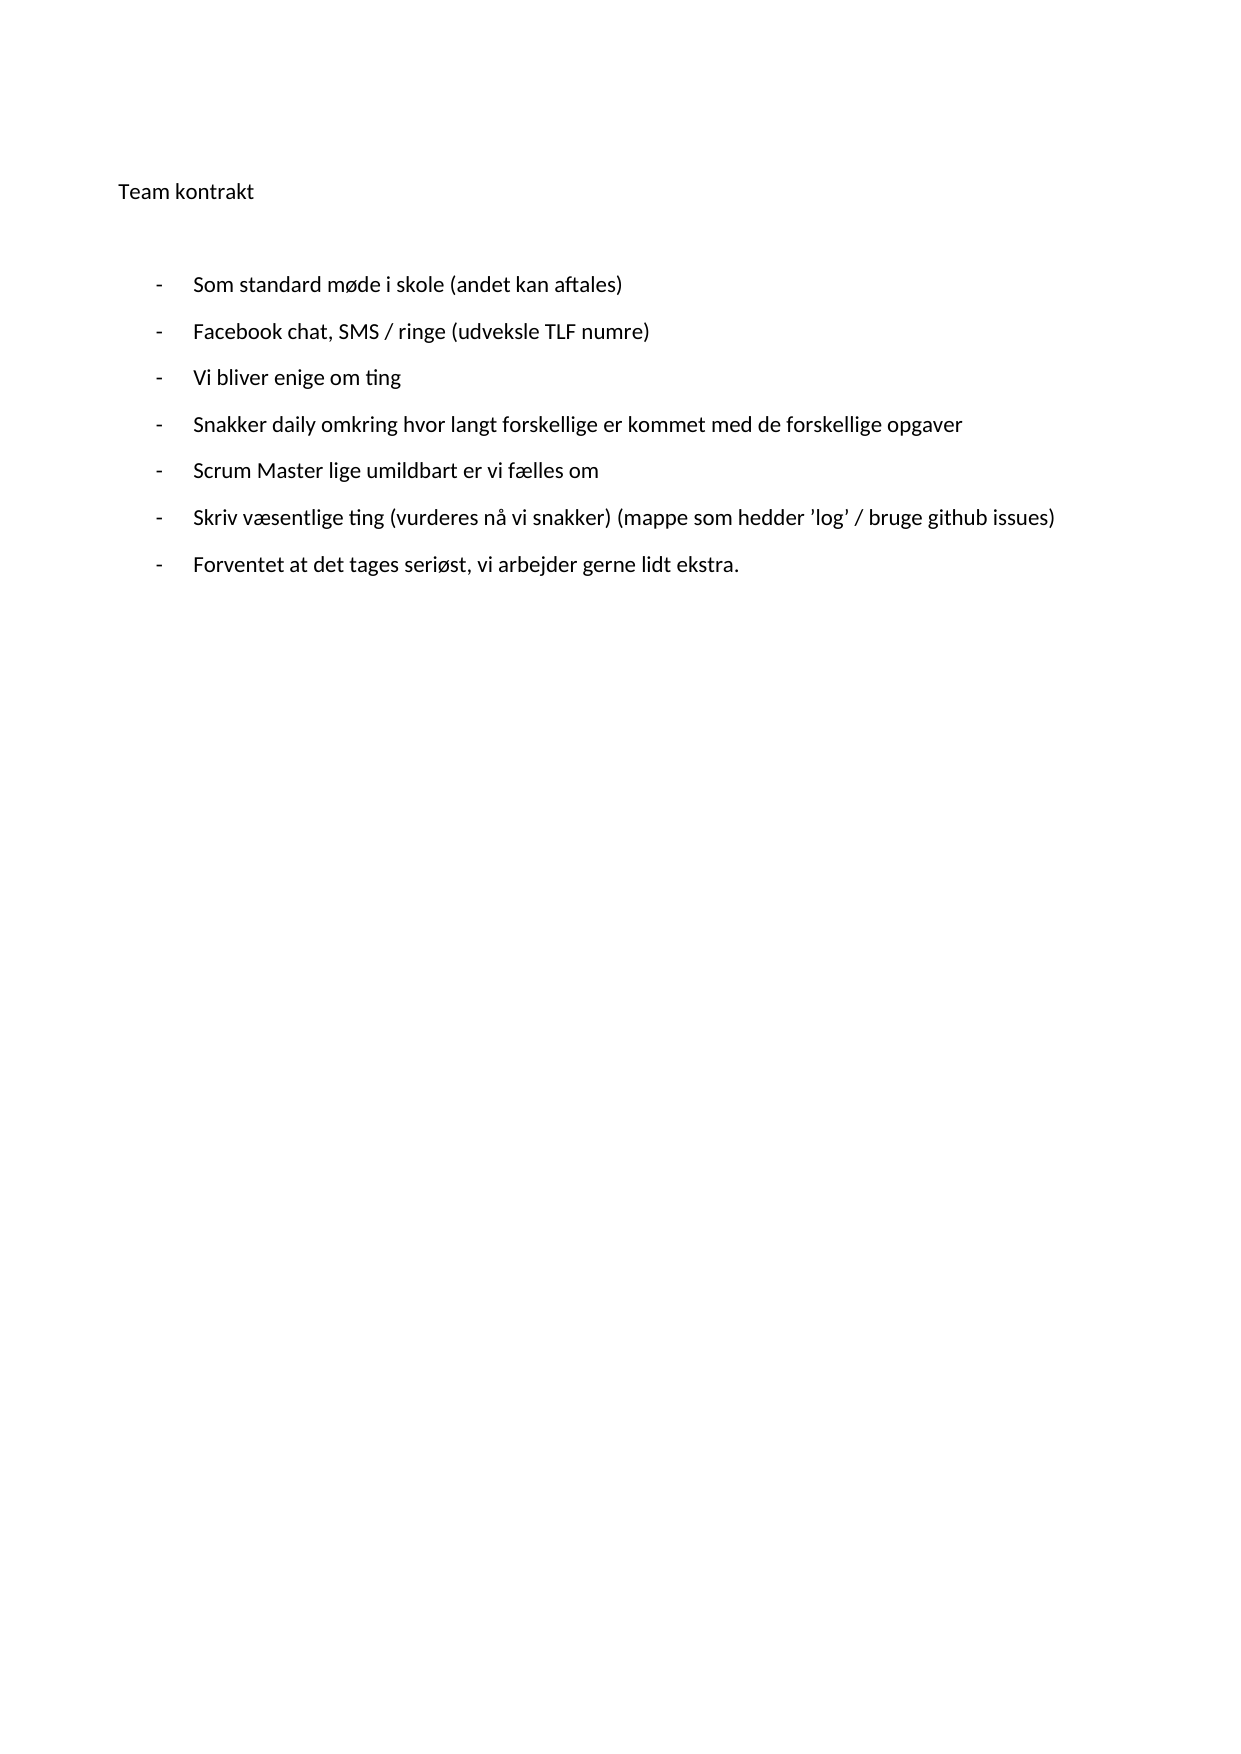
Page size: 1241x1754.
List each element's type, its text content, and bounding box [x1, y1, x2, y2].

list Forventet at det tages seriøst, vi arbejder gerne lidt ekstra. [156, 550, 1122, 578]
text Team kontrakt [118, 177, 1122, 205]
list Scrum Master lige umildbart er vi fælles om [156, 457, 1122, 484]
list Skriv væsentlige ting (vurderes nå vi snakker) (mappe som hedder ’log’ / bruge github issues) [156, 503, 1122, 531]
list Vi bliver enige om ting [156, 363, 1122, 391]
list Som standard møde i skole (andet kan aftales) [156, 270, 1122, 298]
list Facebook chat, SMS / ringe (udveksle TLF numre) [156, 317, 1122, 345]
list Snakker daily omkring hvor langt forskellige er kommet med de forskellige opgaver [156, 410, 1122, 438]
